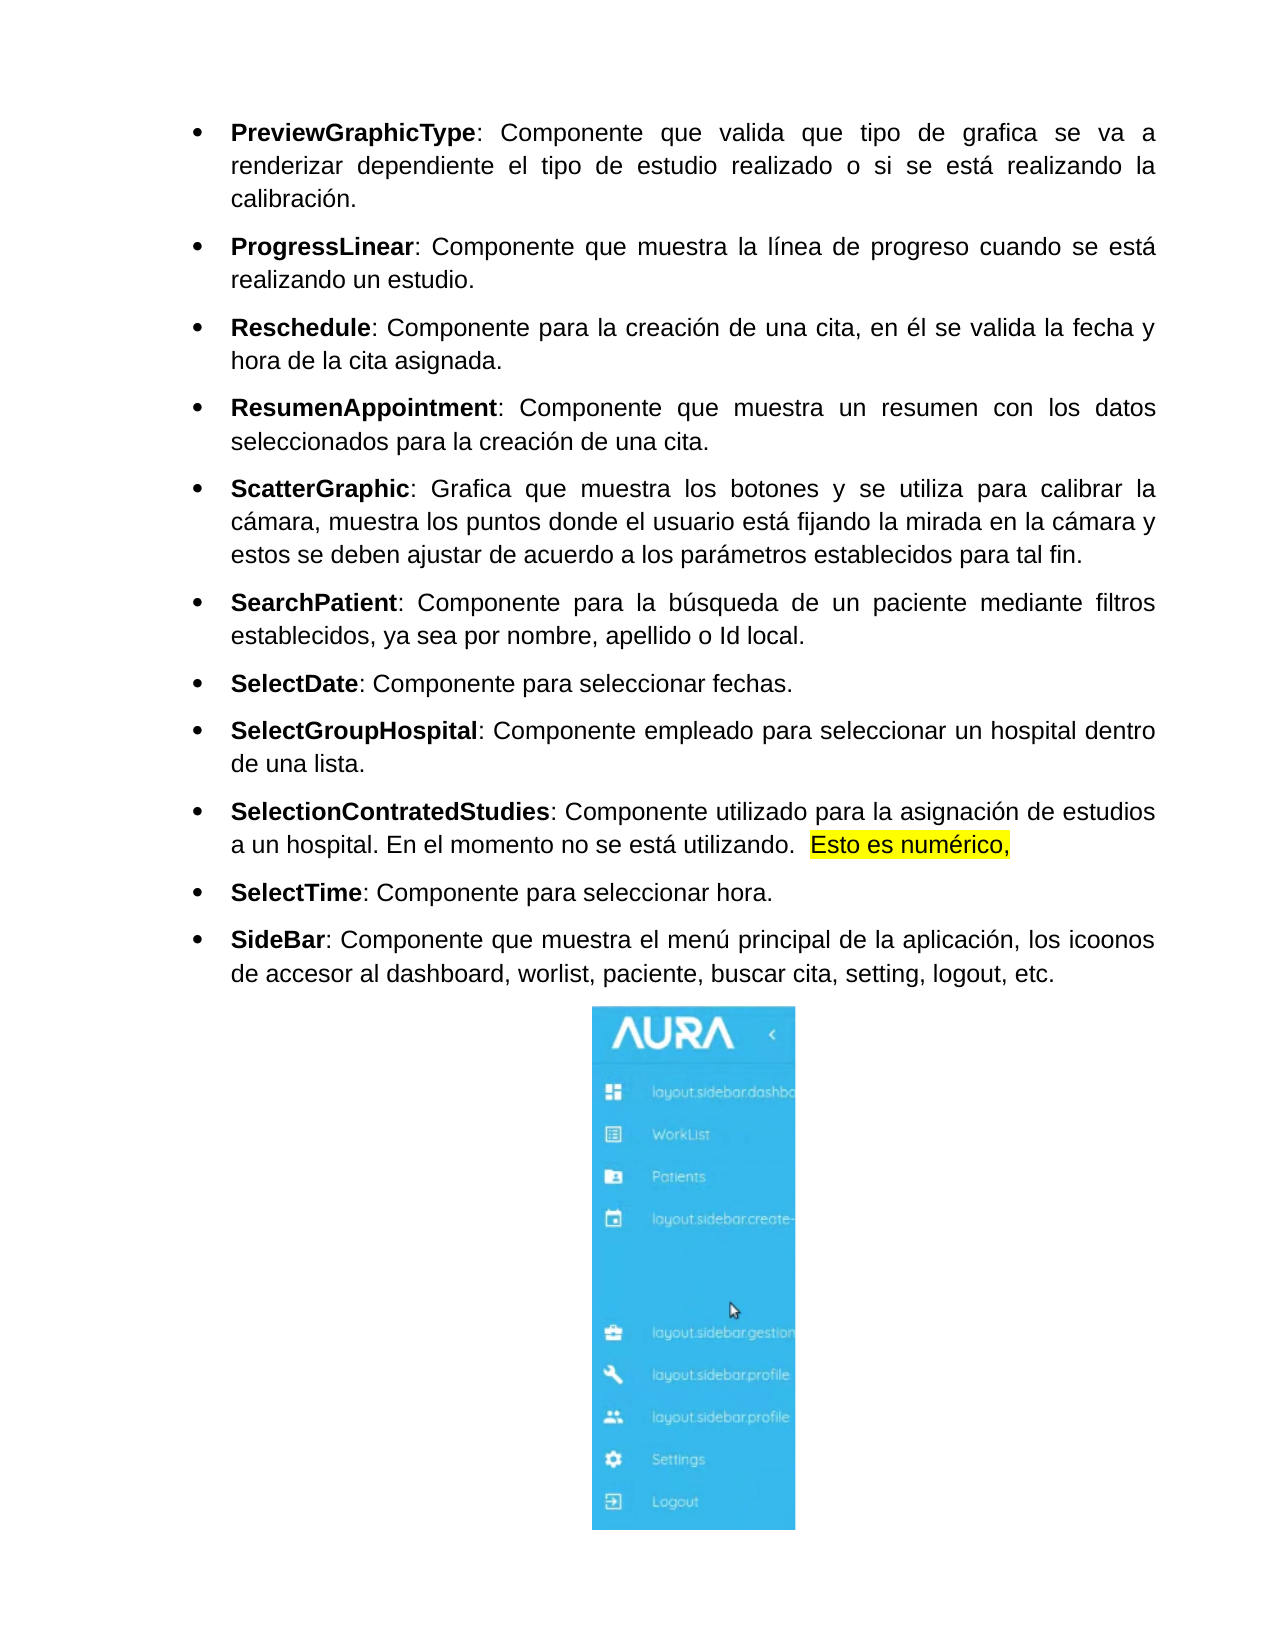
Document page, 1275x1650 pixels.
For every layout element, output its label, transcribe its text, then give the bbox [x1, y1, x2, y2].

list SideBar: Componente que muestra el menú principal de la aplicación, los icoonos de accesor al dashboard, worlist, paciente, buscar cita, setting, logout, etc. [193, 925, 1157, 987]
list SelectTime: Componente para seleccionar hora. [193, 878, 1157, 907]
list ResumenAppointment: Componente que muestra un resumen con los datos seleccionados para la creación de una cita. [193, 393, 1157, 455]
list PreviewGraphicType: Componente que valida que tipo de grafica se va a renderizar dependiente el tipo de estudio realizado o si se está realizando la calibración. [193, 118, 1157, 213]
list Reschedule: Componente para la creación de una cita, en él se valida la fecha y hora de la cita asignada. [193, 313, 1157, 374]
list ProgressLinear: Componente que muestra la línea de progreso cuando se está realizando un estudio. [193, 232, 1157, 294]
list SelectGroupHospital: Componente empleado para seleccionar un hospital dentro de una lista. [193, 716, 1157, 778]
list SelectDate: Componente para seleccionar fechas. [193, 668, 1157, 697]
list SelectionContratedStudies: Componente utilizado para la asignación de estudios a un hospital. En el momento no se está utilizando. Esto es numérico, [193, 797, 1157, 859]
list ScatterGraphic: Grafica que muestra los botones y se utiliza para calibrar la cámara, muestra los puntos donde el usuario está fijando la mirada en la cámara y estos se deben ajustar de acuerdo a los parámetros establecidos para tal fin. [193, 474, 1157, 569]
list SearchPatient: Componente para la búsqueda de un paciente mediante filtros establecidos, ya sea por nombre, apellido o Id local. [193, 588, 1157, 650]
